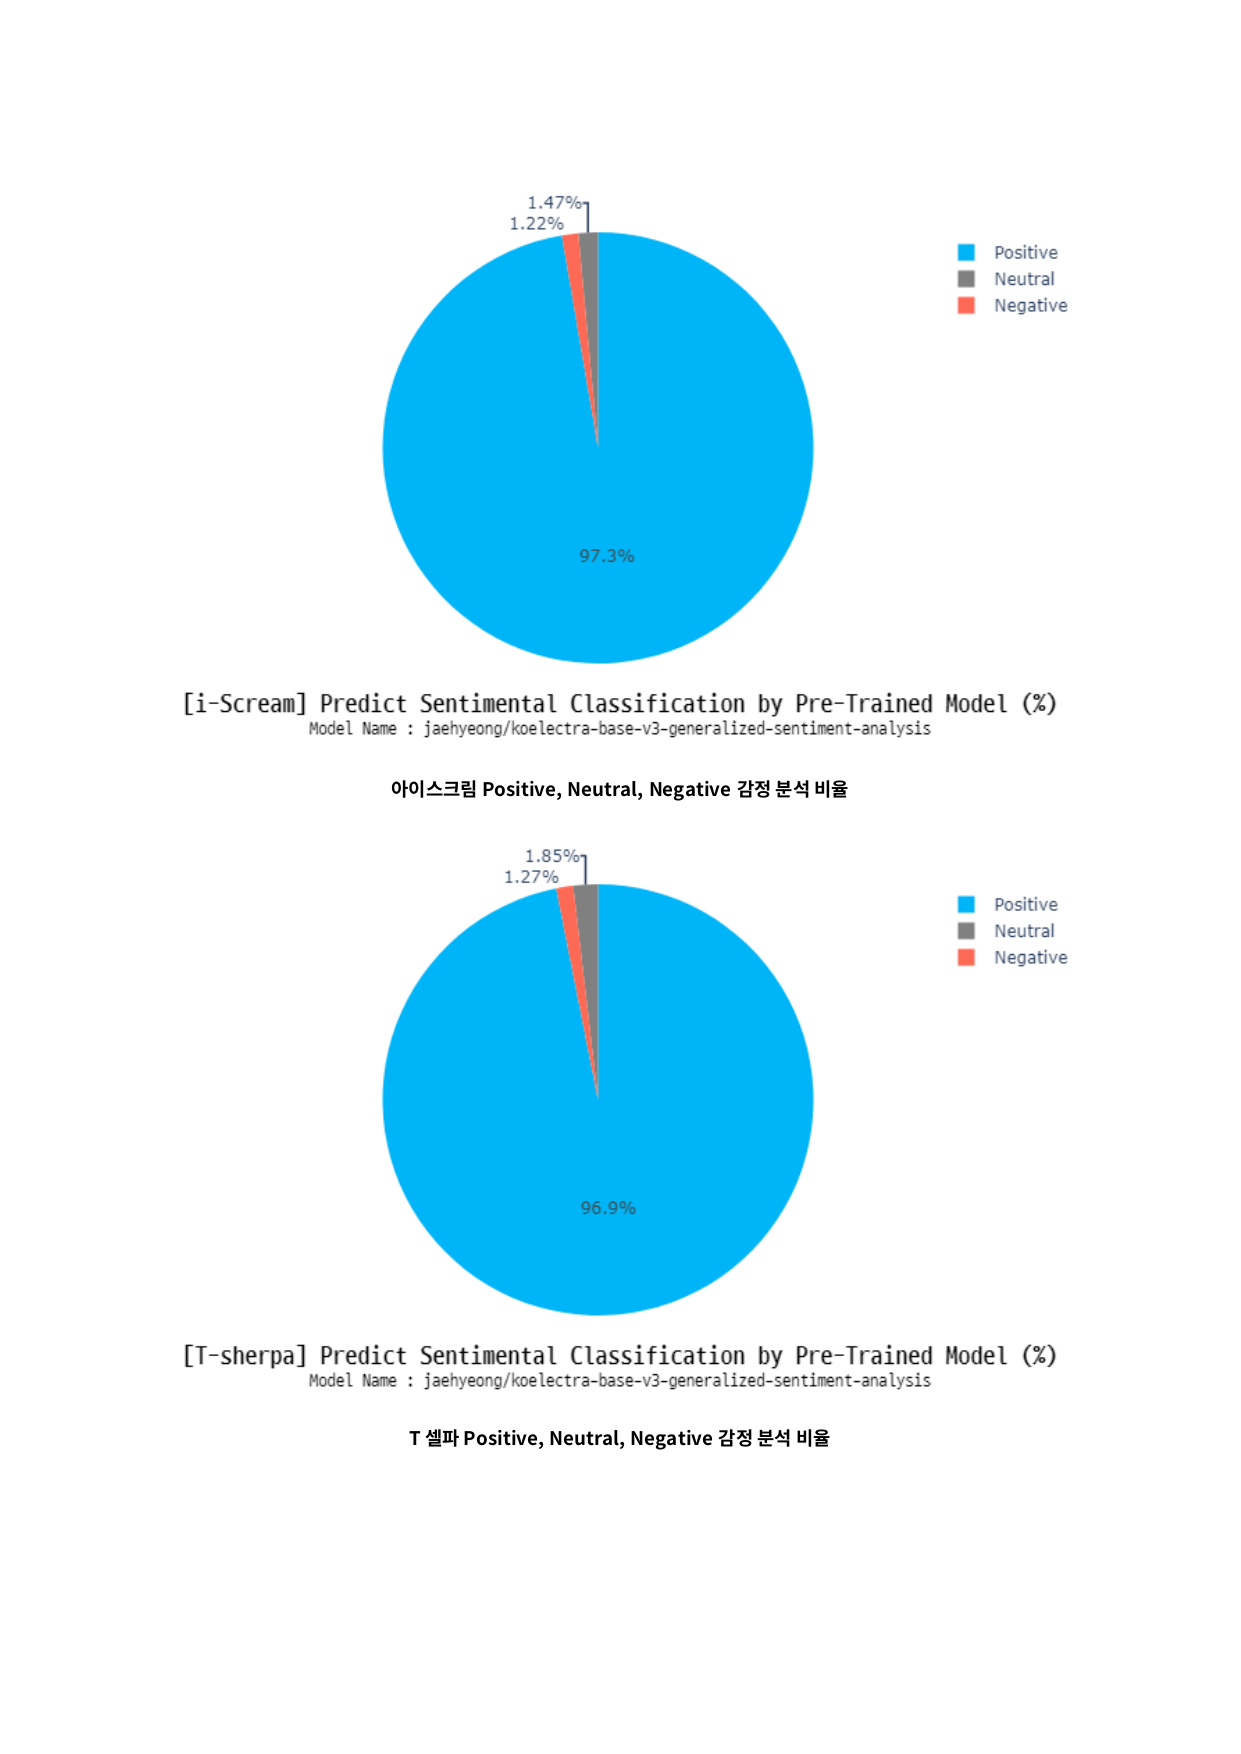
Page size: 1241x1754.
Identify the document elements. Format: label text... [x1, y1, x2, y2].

text 아이스크림 Positive, Neutral, Negative 감정 분석 비율 [150, 774, 1090, 801]
picture [150, 801, 1091, 1399]
text T셀파 Positive, Neutral, Negative 감정 분석 비율 [150, 1423, 1090, 1451]
picture [150, 150, 1091, 750]
